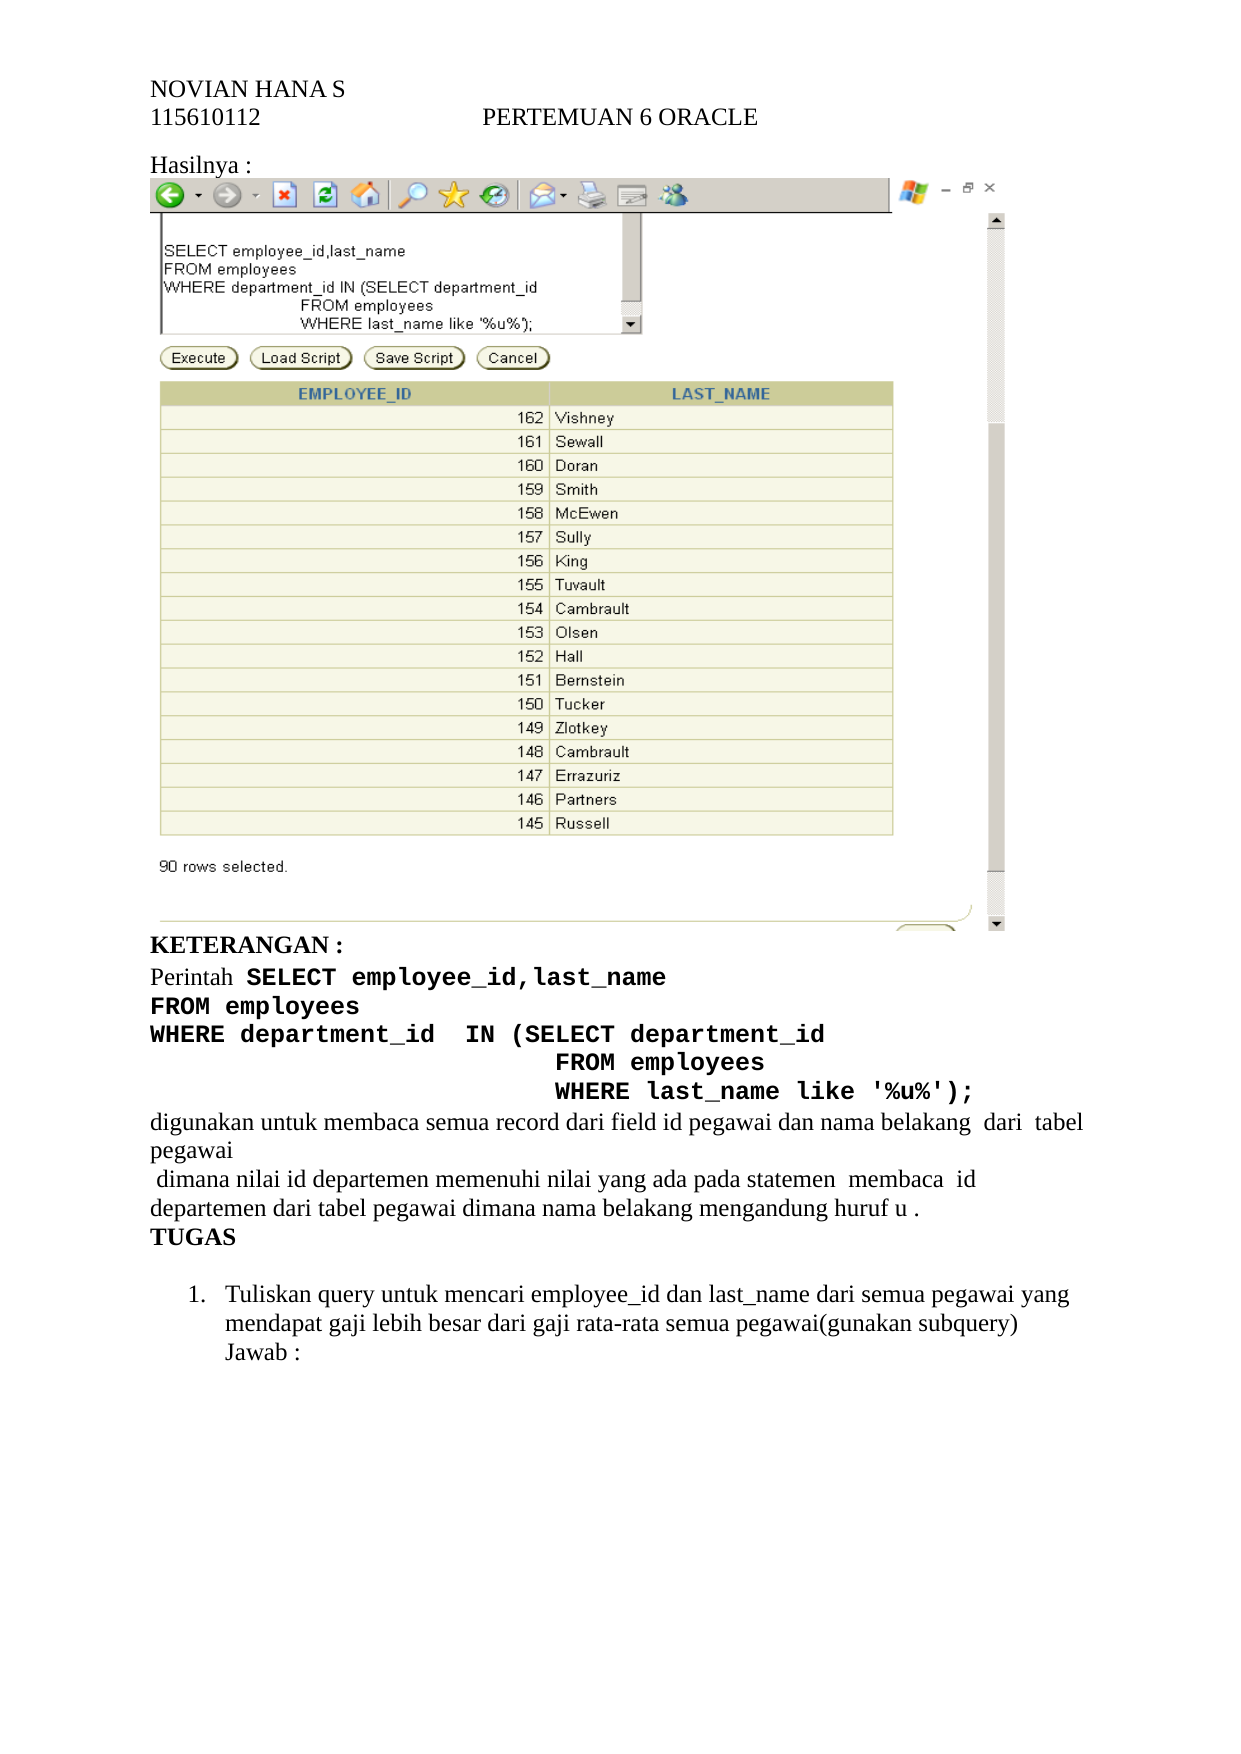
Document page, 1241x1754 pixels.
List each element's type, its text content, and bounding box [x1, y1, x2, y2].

text FROM employees [150, 1050, 1090, 1078]
text WHERE department_id IN (SELECT department_id [150, 1022, 1090, 1050]
text WHERE last_name like '%u%'); [150, 1078, 1090, 1107]
text Hasilnya : [150, 150, 1090, 930]
text Perintah SELECT employee_id,last_name [150, 959, 1090, 993]
text TUGAS [150, 1222, 1090, 1250]
text FROM employees [150, 993, 1090, 1022]
text KETERANGAN : [150, 930, 1090, 959]
list Tuliskan query untuk mencari employee_id dan last_name dari semua pegawai yang mendapat gaji lebih besar dari gaji rata-rata semua pegawai(gunakan subquery) Jawab : [187, 1279, 1090, 1365]
picture [150, 178, 1005, 931]
text digunakan untuk membaca semua record dari field id pegawai dan nama belakang dari tabel pegawai dimana nilai id departemen memenuhi nilai yang ada pada statemen membaca id departemen dari tabel pegawai dimana nama belakang mengandung huruf u . [150, 1107, 1090, 1222]
